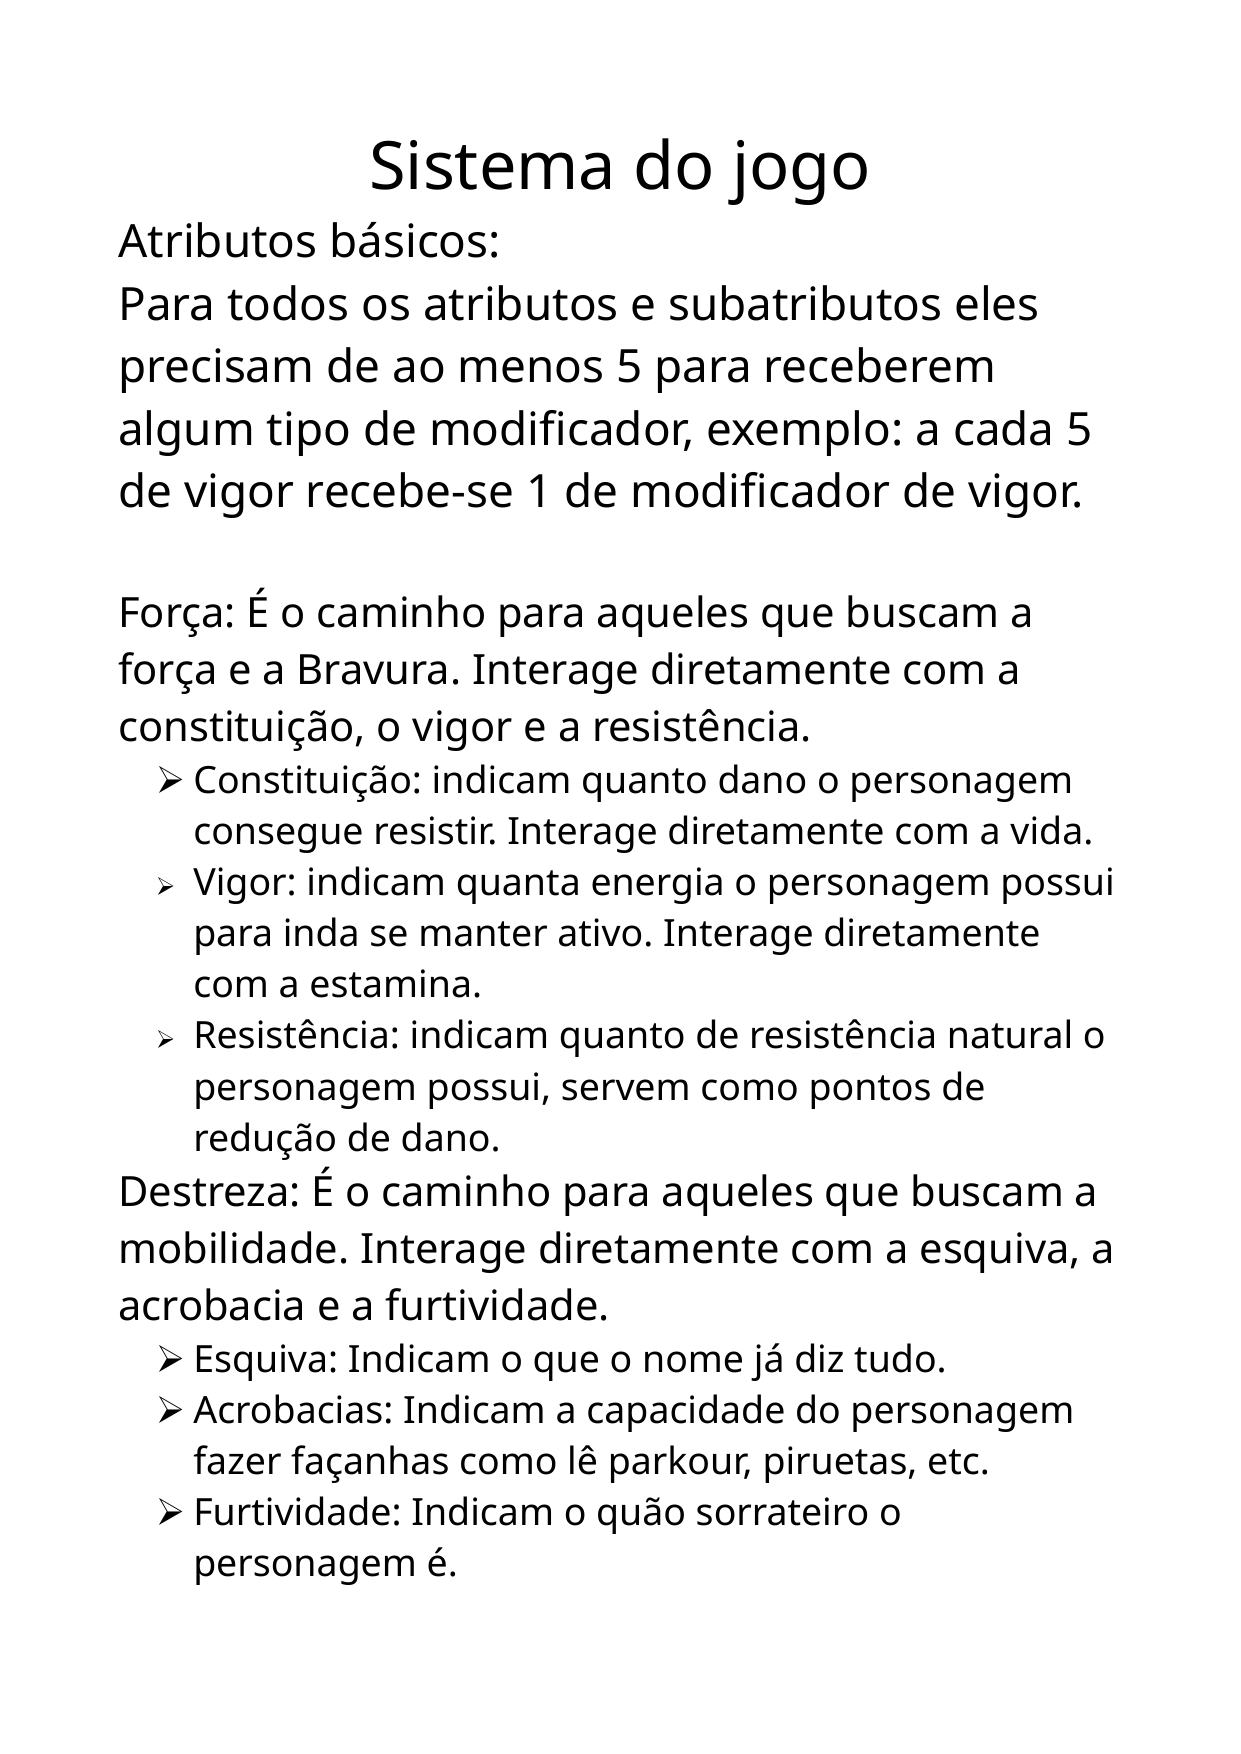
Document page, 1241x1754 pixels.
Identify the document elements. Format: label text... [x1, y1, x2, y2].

text Força: É o caminho para aqueles que buscam a força e a Bravura. Interage diretamente com a constituição, o vigor e a resistência. [118, 583, 1122, 754]
list Resistência: indicam quanto de resistência natural o personagem possui, servem como pontos de redução de dano. [156, 1009, 1122, 1162]
list Esquiva: Indicam o que o nome já diz tudo. [156, 1332, 1122, 1383]
text Sistema do jogo [118, 118, 1122, 209]
text Atributos básicos: [118, 209, 1122, 271]
text Para todos os atributos e subatributos eles precisam de ao menos 5 para receberem algum tipo de modificador, exemplo: a cada 5 de vigor recebe-se 1 de modificador de vigor. [118, 271, 1122, 521]
text Destreza: É o caminho para aqueles que buscam a mobilidade. Interage diretamente com a esquiva, a acrobacia e a furtividade. [118, 1162, 1122, 1332]
list Acrobacias: Indicam a capacidade do personagem fazer façanhas como lê parkour, piruetas, etc. [156, 1383, 1122, 1485]
list Vigor: indicam quanta energia o personagem possui para inda se manter ativo. Interage diretamente com a estamina. [156, 856, 1122, 1009]
list Furtividade: Indicam o quão sorrateiro o personagem é. [156, 1485, 1122, 1587]
list Constituição: indicam quanto dano o personagem consegue resistir. Interage diretamente com a vida. [156, 754, 1122, 856]
